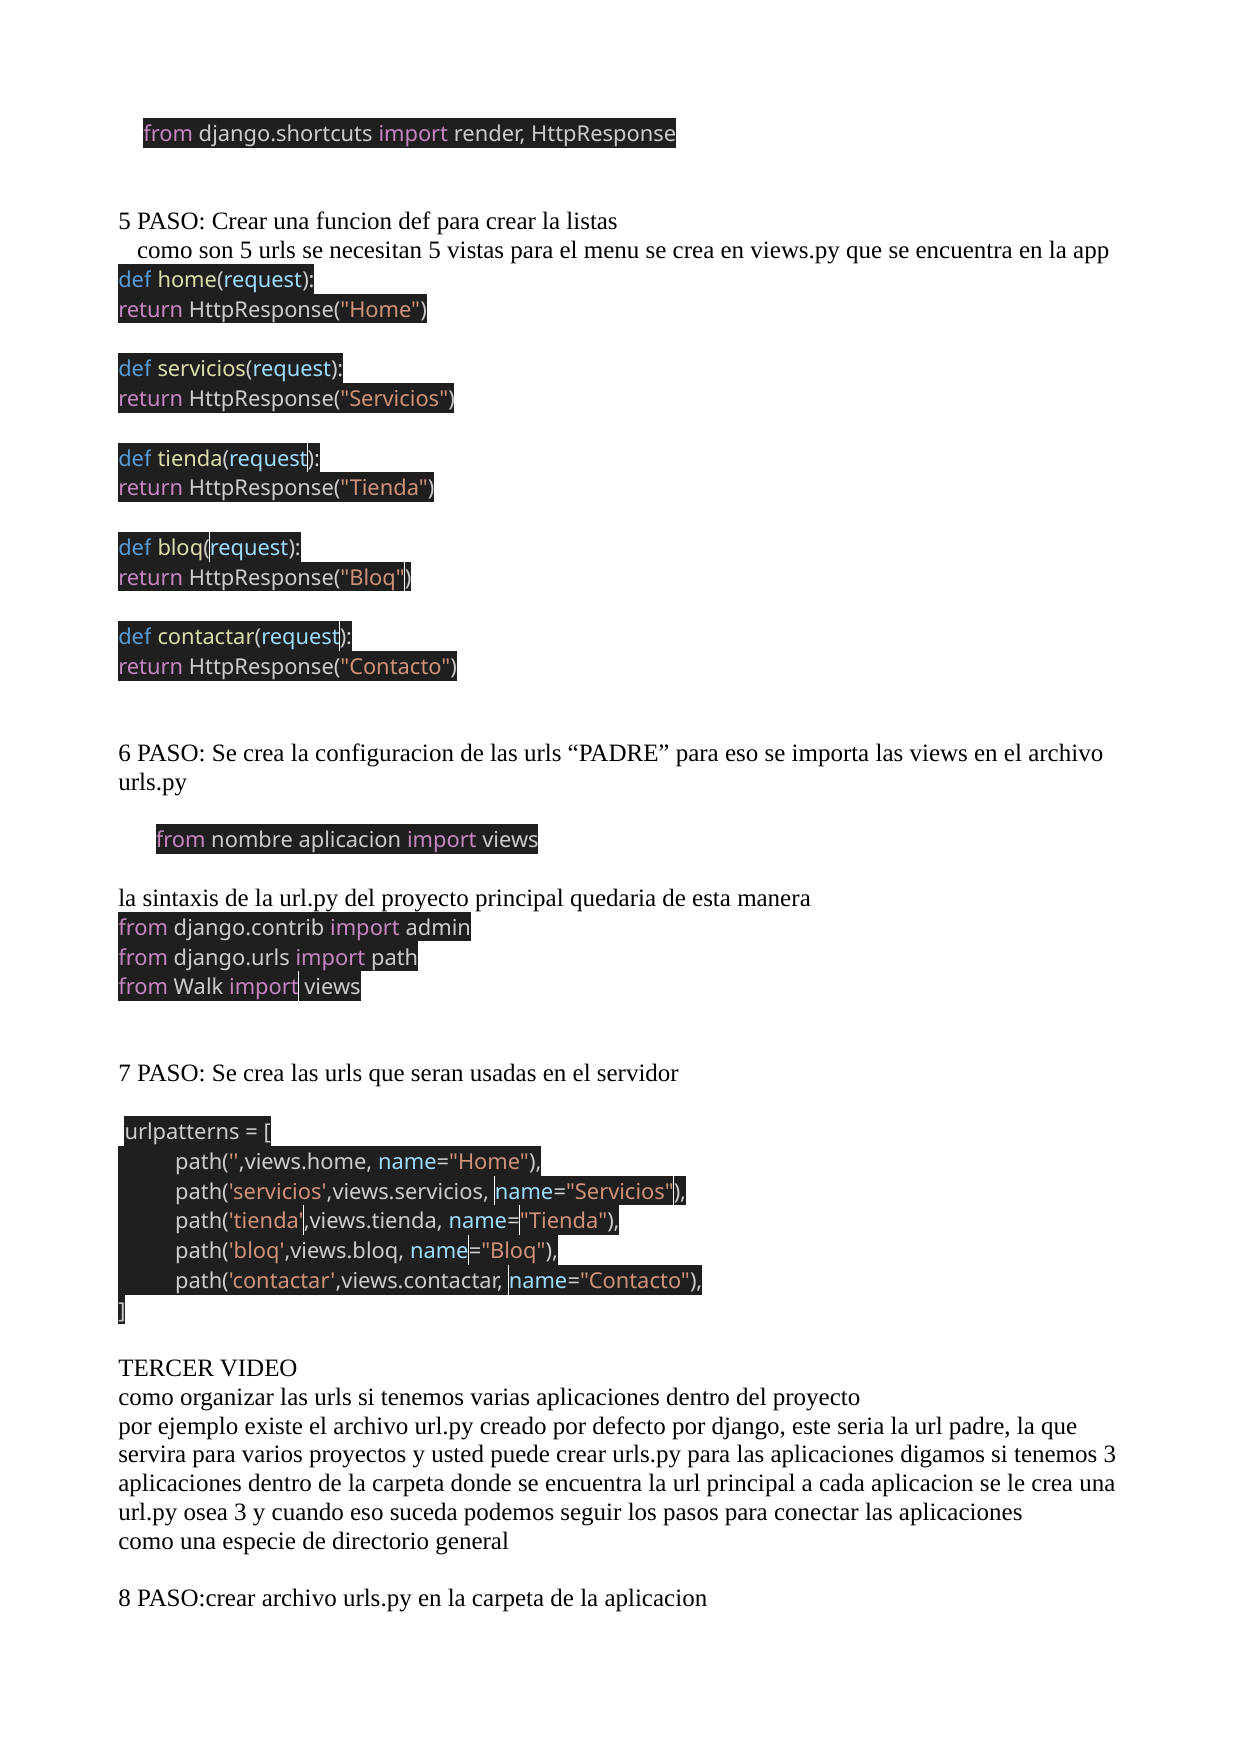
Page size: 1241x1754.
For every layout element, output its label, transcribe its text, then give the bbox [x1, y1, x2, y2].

text return HttpResponse("Servicios") [118, 383, 1122, 413]
text return HttpResponse("Home") [118, 294, 1122, 323]
text path('contactar',views.contactar, name="Contacto"), [118, 1265, 1122, 1295]
text como una especie de directorio general [118, 1526, 1122, 1554]
text como organizar las urls si tenemos varias aplicaciones dentro del proyecto [118, 1382, 1122, 1411]
text return HttpResponse("Bloq") [118, 562, 1122, 591]
text path('servicios',views.servicios, name="Servicios"), [118, 1176, 1122, 1205]
text def contactar(request): [118, 621, 1122, 651]
text path('',views.home, name="Home"), [118, 1146, 1122, 1176]
text como son 5 urls se necesitan 5 vistas para el menu se crea en views.py que se encuentra en la app def home(request): [118, 235, 1122, 294]
text return HttpResponse("Contacto") [118, 651, 1122, 681]
text def tienda(request): [118, 442, 1122, 472]
text 7 PASO: Se crea las urls que seran usadas en el servidor [118, 1058, 1122, 1087]
text def bloq(request): [118, 532, 1122, 562]
text 8 PASO:crear archivo urls.py en la carpeta de la aplicacion [118, 1583, 1122, 1612]
text por ejemplo existe el archivo url.py creado por defecto por django, este seria la url padre, la que servira para varios proyectos y usted puede crear urls.py para las aplicaciones digamos si tenemos 3 aplicaciones dentro de la carpeta donde se encuentra la url principal a cada aplicacion se le crea una url.py osea 3 y cuando eso suceda podemos seguir los pasos para conectar las aplicaciones [118, 1411, 1122, 1526]
text from django.shortcuts import render, HttpResponse [118, 118, 1122, 148]
text path('tienda',views.tienda, name="Tienda"), [118, 1205, 1122, 1235]
text urlpatterns = [ [118, 1116, 1122, 1146]
text la sintaxis de la url.py del proyecto principal quedaria de esta manera [118, 883, 1122, 912]
text path('bloq',views.bloq, name="Bloq"), [118, 1235, 1122, 1265]
text from nombre aplicacion import views [118, 824, 1122, 854]
text from django.contrib import admin [118, 912, 1122, 941]
text TERCER VIDEO [118, 1353, 1122, 1382]
text 6 PASO: Se crea la configuracion de las urls “PADRE” para eso se importa las views en el archivo urls.py [118, 738, 1122, 796]
text def servicios(request): [118, 353, 1122, 383]
text return HttpResponse("Tienda") [118, 472, 1122, 502]
text 5 PASO: Crear una funcion def para crear la listas [118, 206, 1122, 235]
text from Walk import views [118, 971, 1122, 1001]
text from django.urls import path [118, 941, 1122, 971]
text ] [118, 1295, 1122, 1324]
